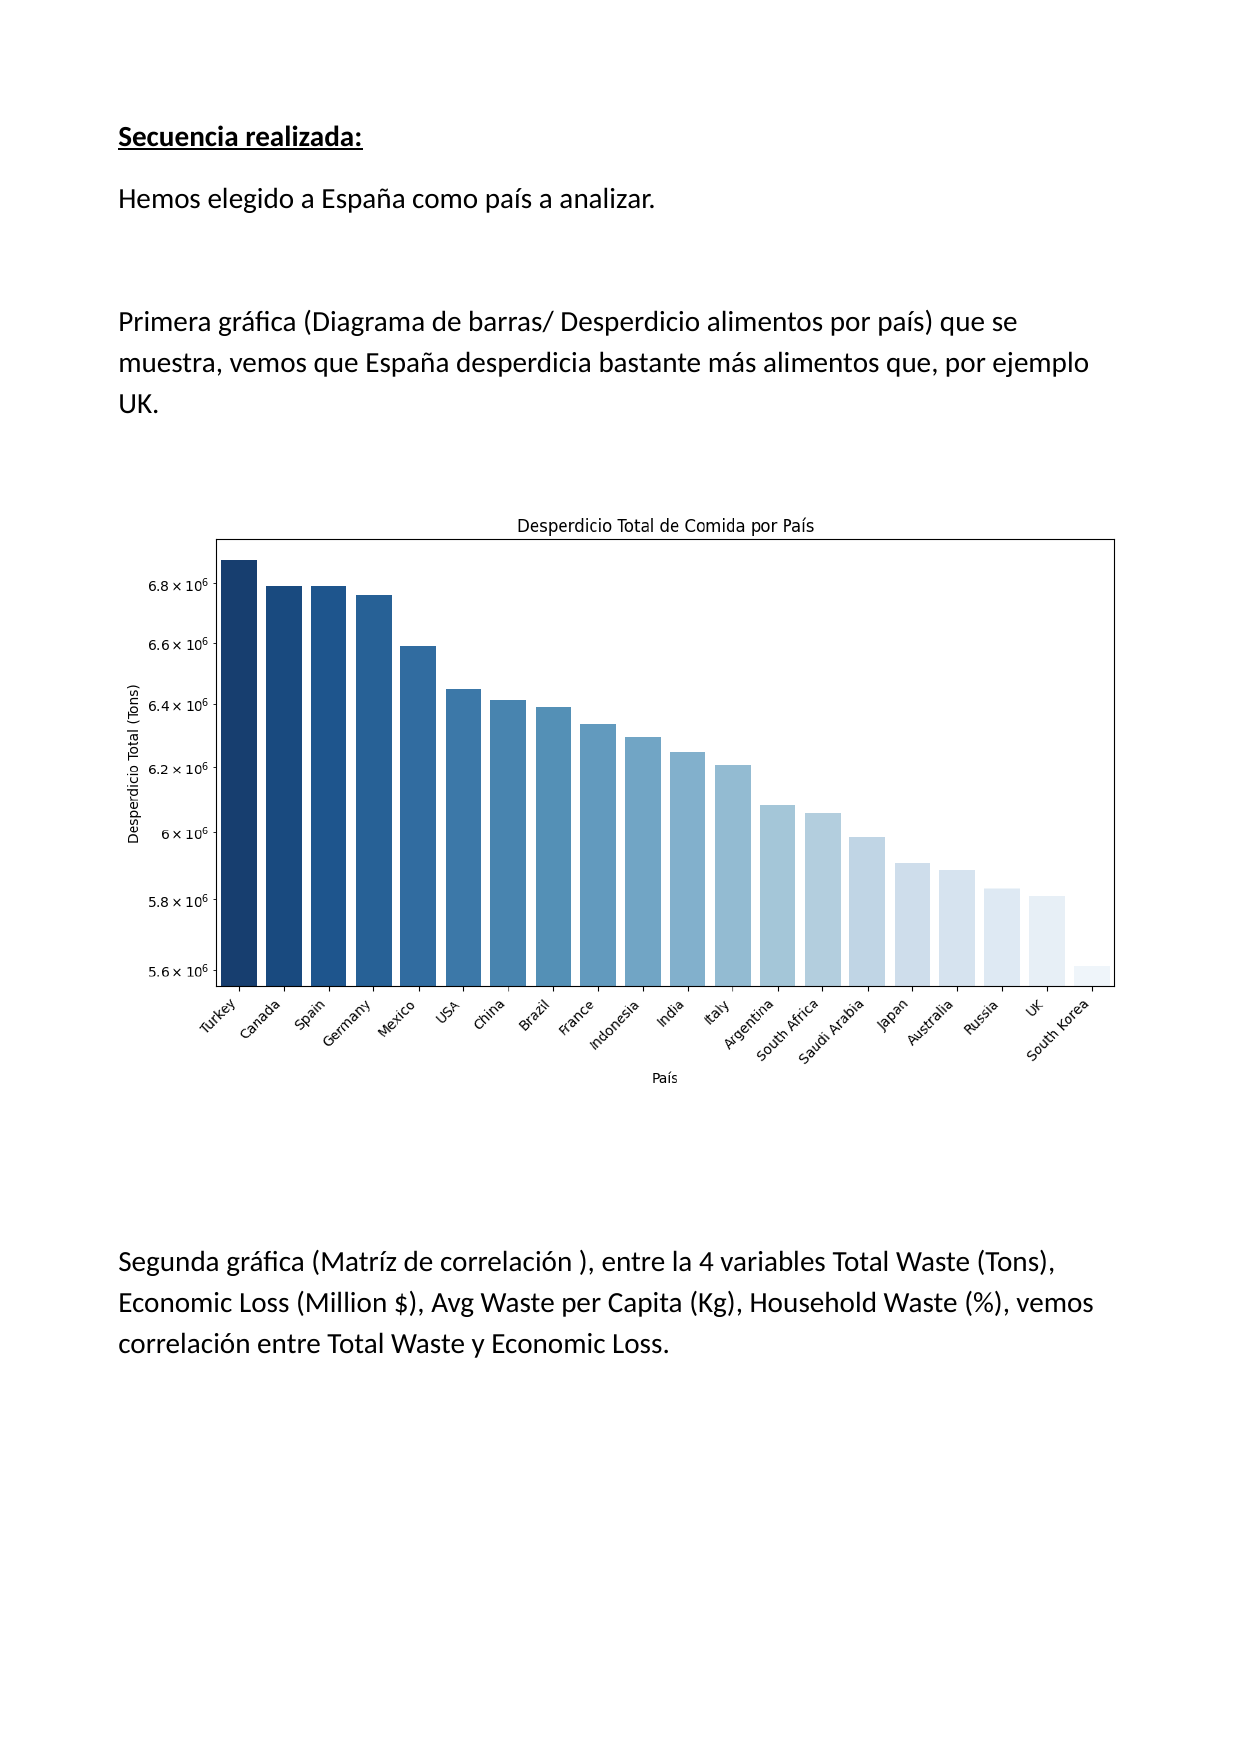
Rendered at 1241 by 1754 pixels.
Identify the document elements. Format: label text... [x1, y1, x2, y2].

picture [118, 508, 1123, 1094]
text Hemos elegido a España como país a analizar. [118, 180, 1122, 216]
text Primera gráfica (Diagrama de barras/ Desperdicio alimentos por país) que se muestra, vemos que España desperdicia bastante más alimentos que, por ejemplo UK. [118, 303, 1122, 421]
text Segunda gráfica (Matríz de correlación ), entre la 4 variables Total Waste (Tons), Economic Loss (Million $), Avg Waste per Capita (Kg), Household Waste (%), vemos correlación entre Total Waste y Economic Loss. [118, 1243, 1122, 1360]
text Secuencia realizada: [118, 118, 1122, 154]
